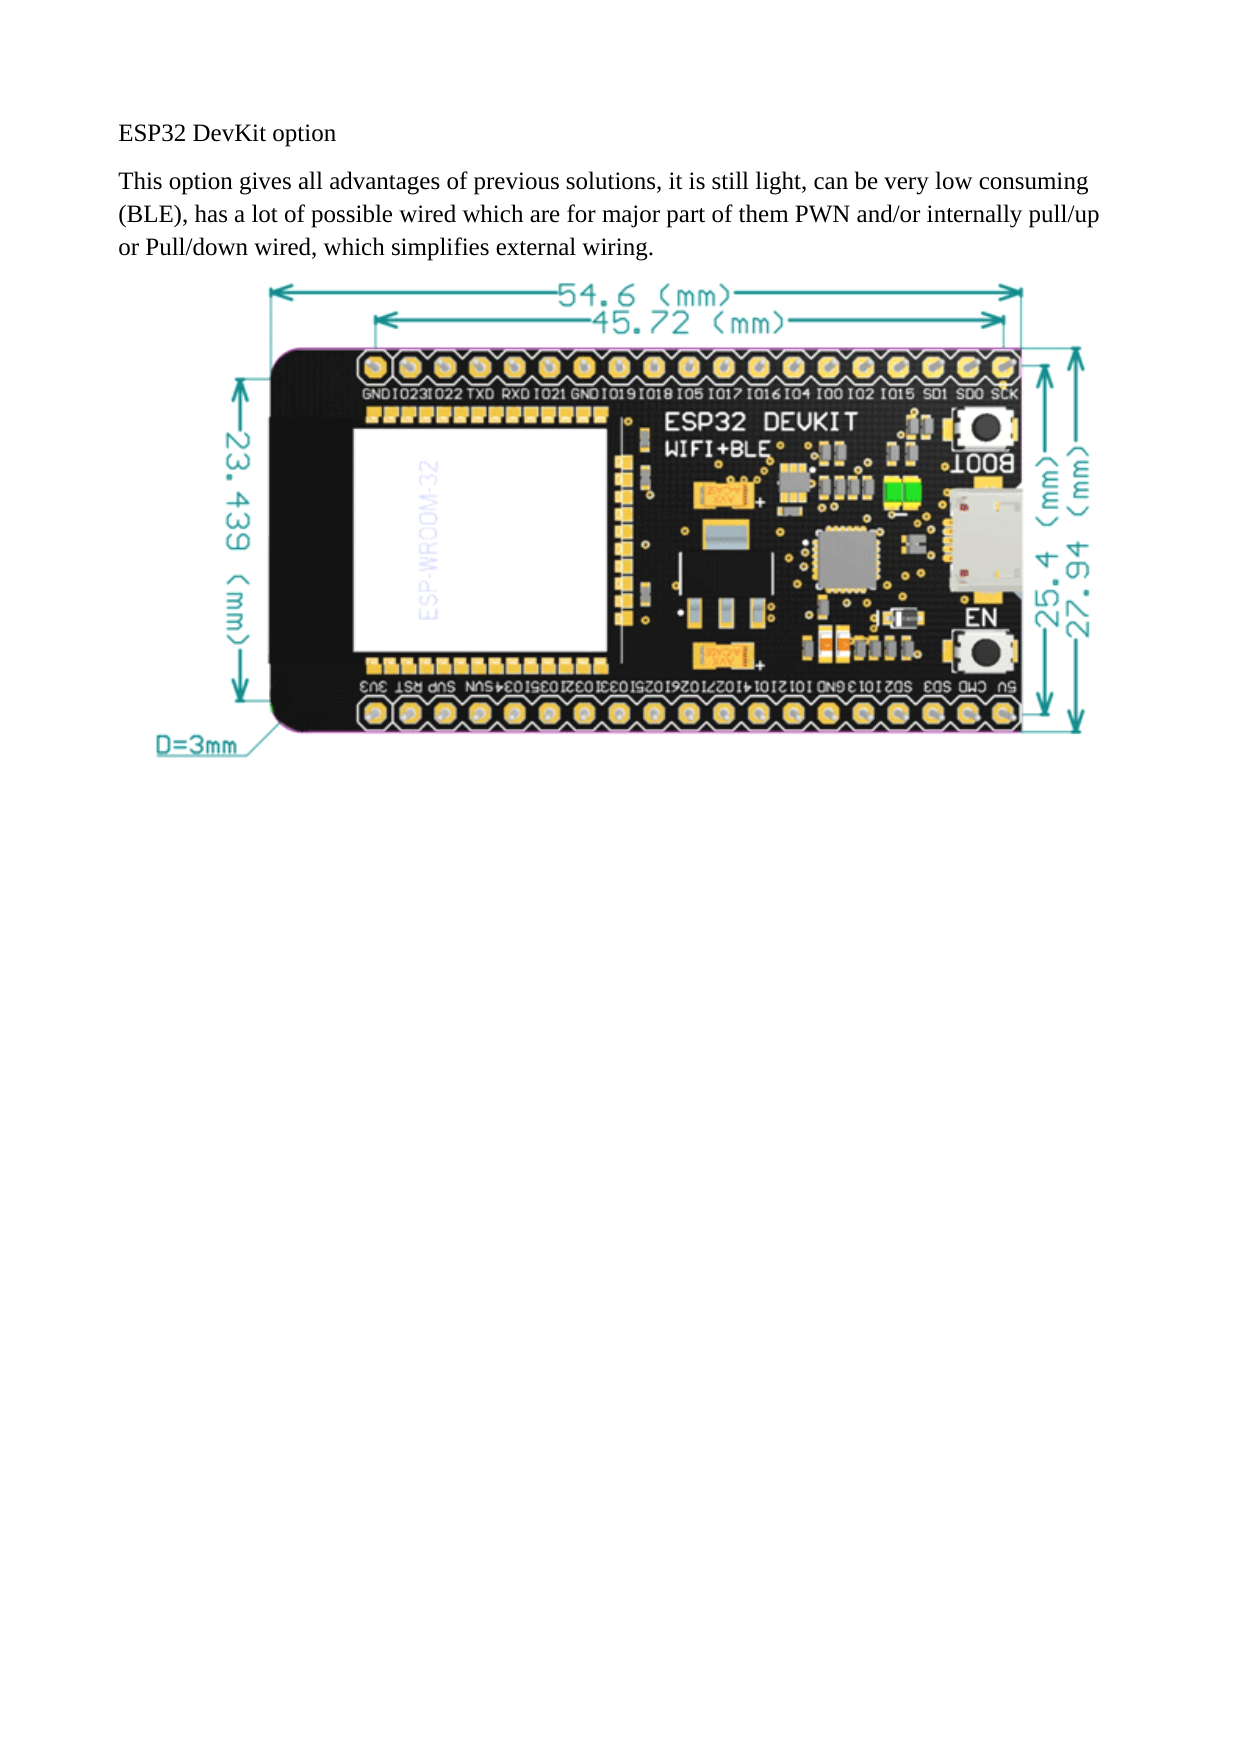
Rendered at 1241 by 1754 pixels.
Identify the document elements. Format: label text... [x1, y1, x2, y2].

picture [146, 279, 1094, 792]
text ESP32 DevKit option [118, 118, 1122, 147]
text This option gives all advantages of previous solutions, it is still light, can be very low consuming (BLE), has a lot of possible wired which are for major part of them PWN and/or internally pull/up or Pull/down wired, which simplifies external wiring. [118, 166, 1122, 261]
